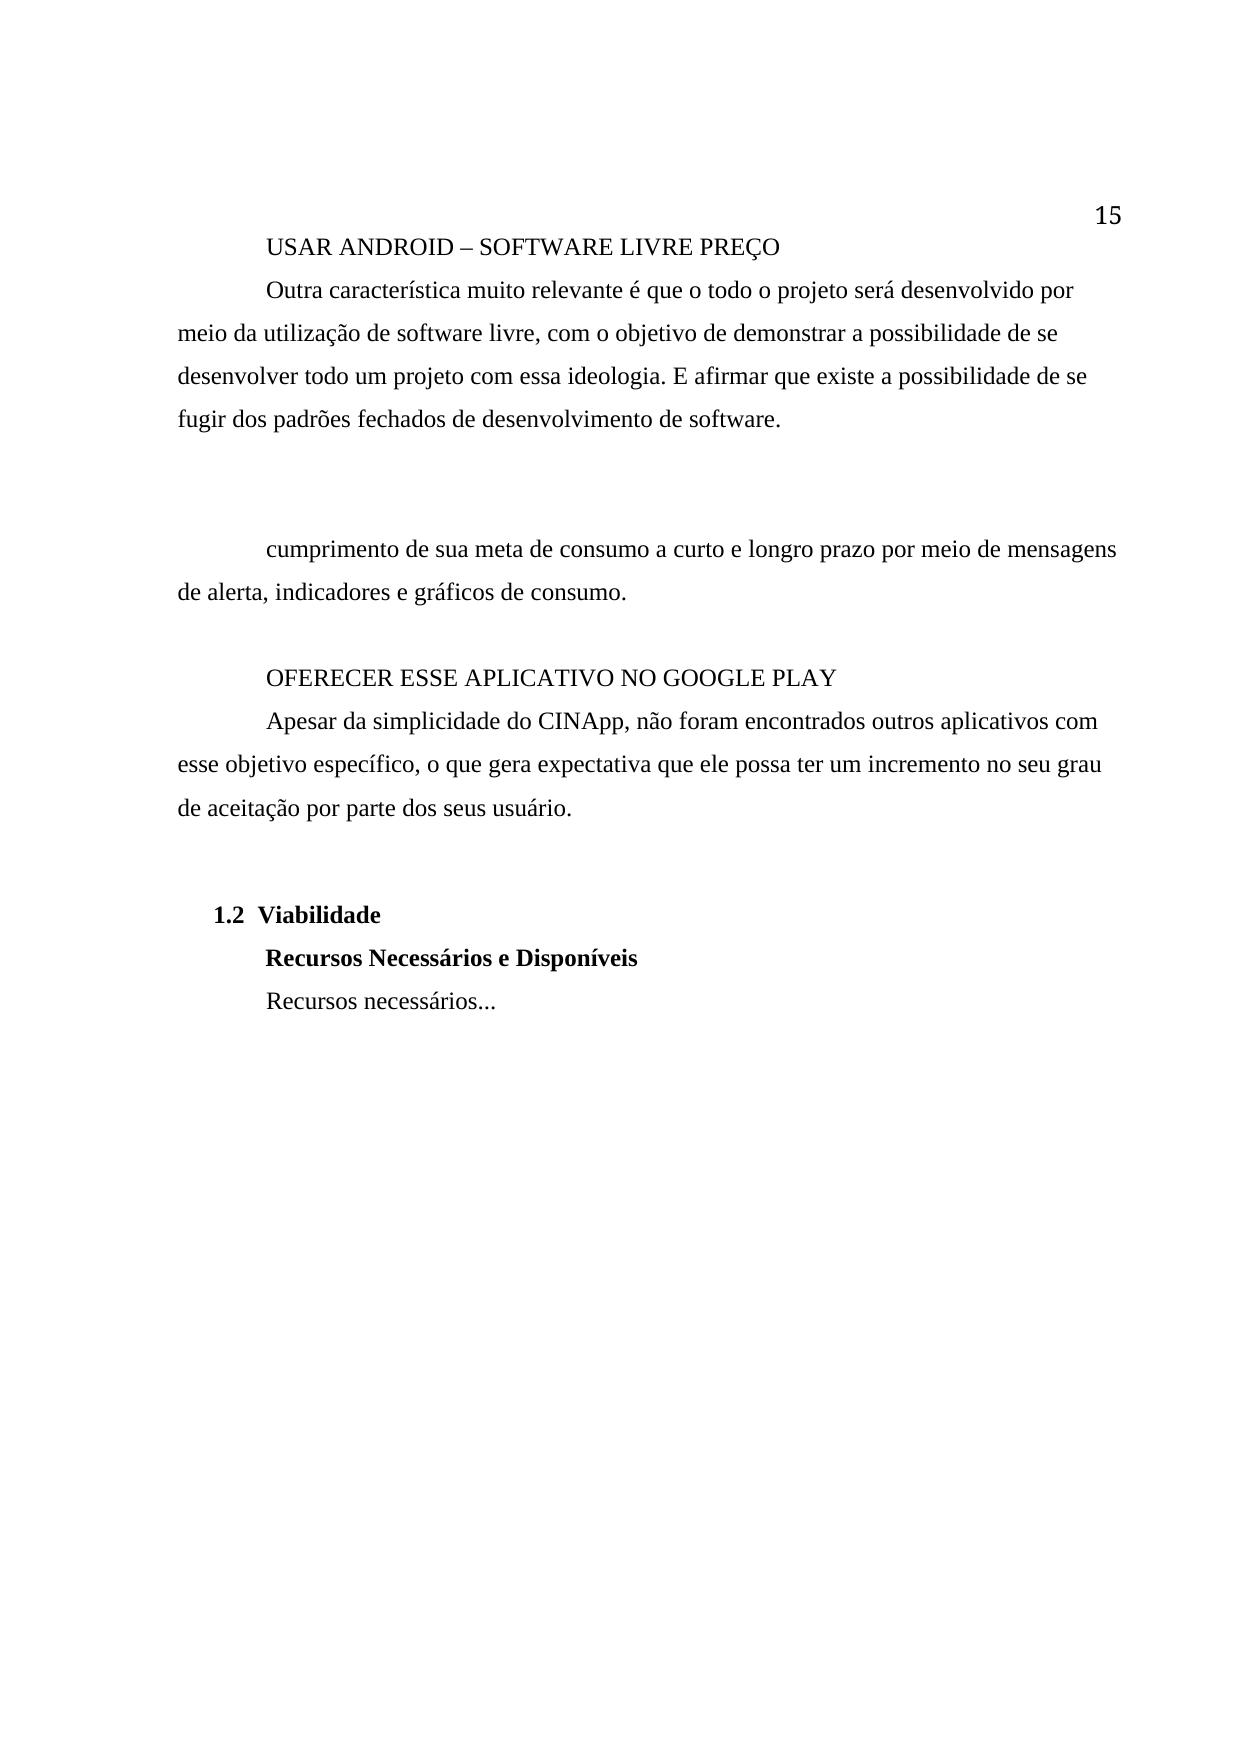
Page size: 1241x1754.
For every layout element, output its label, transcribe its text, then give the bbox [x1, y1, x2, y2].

text cumprimento de sua meta de consumo a curto e longro prazo por meio de mensagens de alerta, indicadores e gráficos de consumo. [177, 534, 1122, 606]
subtitle Viabilidade [207, 900, 1122, 928]
text Outra característica muito relevante é que o todo o projeto será desenvolvido por meio da utilização de software livre, com o objetivo de demonstrar a possibilidade de se desenvolver todo um projeto com essa ideologia. E afirmar que existe a possibilidade de se fugir dos padrões fechados de desenvolvimento de software. [177, 275, 1122, 433]
text Apesar da simplicidade do CINApp, não foram encontrados outros aplicativos com esse objetivo específico, o que gera expectativa que ele possa ter um incremento no seu grau de aceitação por parte dos seus usuário. [177, 706, 1122, 821]
text USAR ANDROID – SOFTWARE LIVRE PREÇO [177, 232, 1122, 261]
text OFERECER ESSE APLICATIVO NO GOOGLE PLAY [177, 663, 1122, 692]
text Recursos necessários... [177, 986, 1122, 1015]
text Recursos Necessários e Disponíveis [177, 943, 1122, 972]
